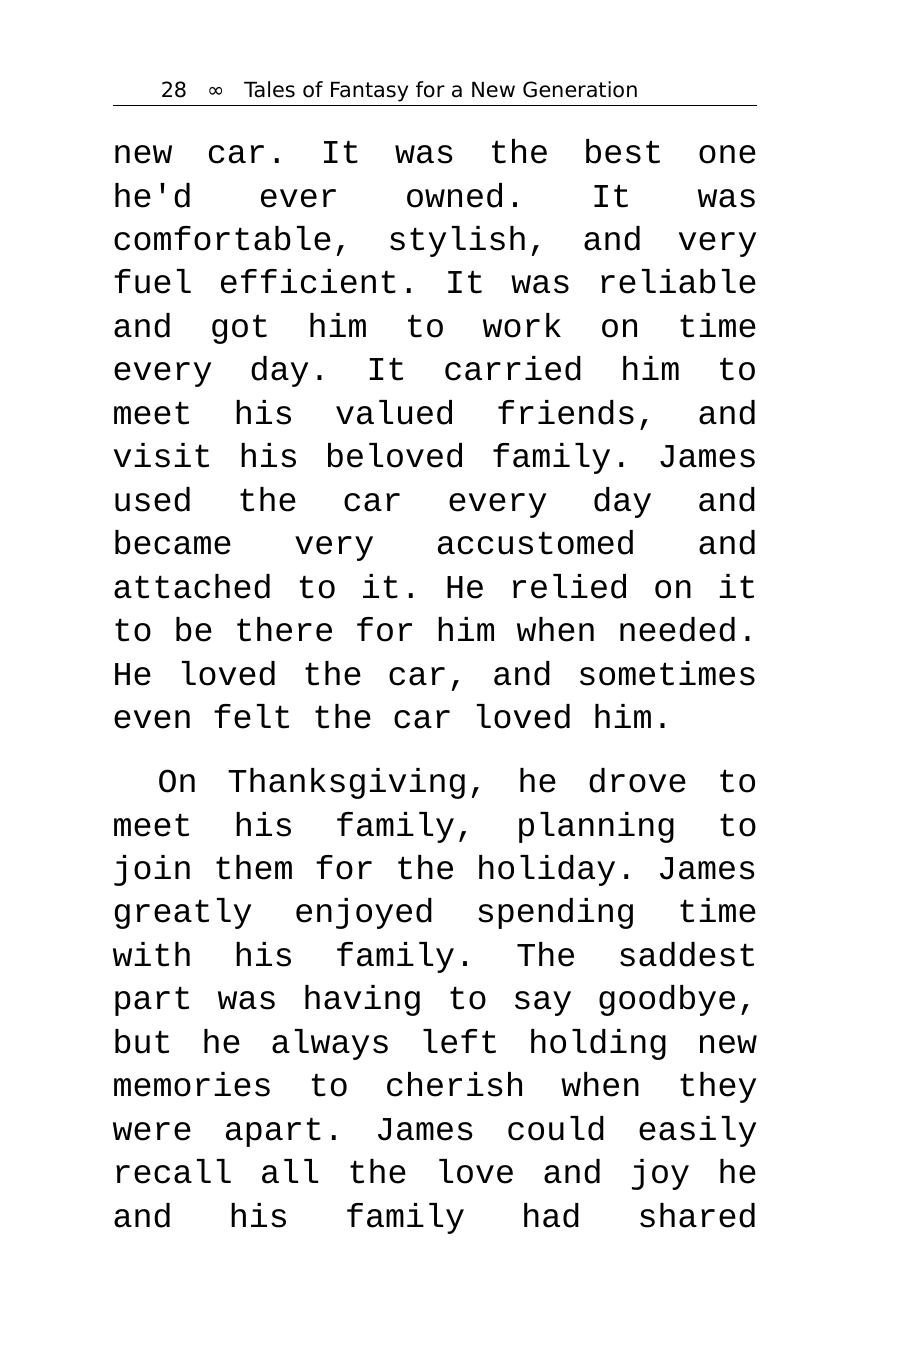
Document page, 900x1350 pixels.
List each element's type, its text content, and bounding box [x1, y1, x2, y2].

text new car. It was the best one he'd ever owned. It was comfortable, stylish, and very fuel efficient. It was reliable and got him to work on time every day. It carried him to meet his valued friends, and visit his beloved family. James used the car every day and became very accustomed and attached to it. He relied on it to be there for him when needed. He loved the car, and sometimes even felt the car loved him. [112, 136, 757, 738]
text On Thanksgiving, he drove to meet his family, planning to join them for the holiday. James greatly enjoyed spending time with his family. The saddest part was having to say goodbye, but he always left holding new memories to cherish when they were apart. James could easily recall all the love and joy he and his family had shared [112, 765, 757, 1237]
